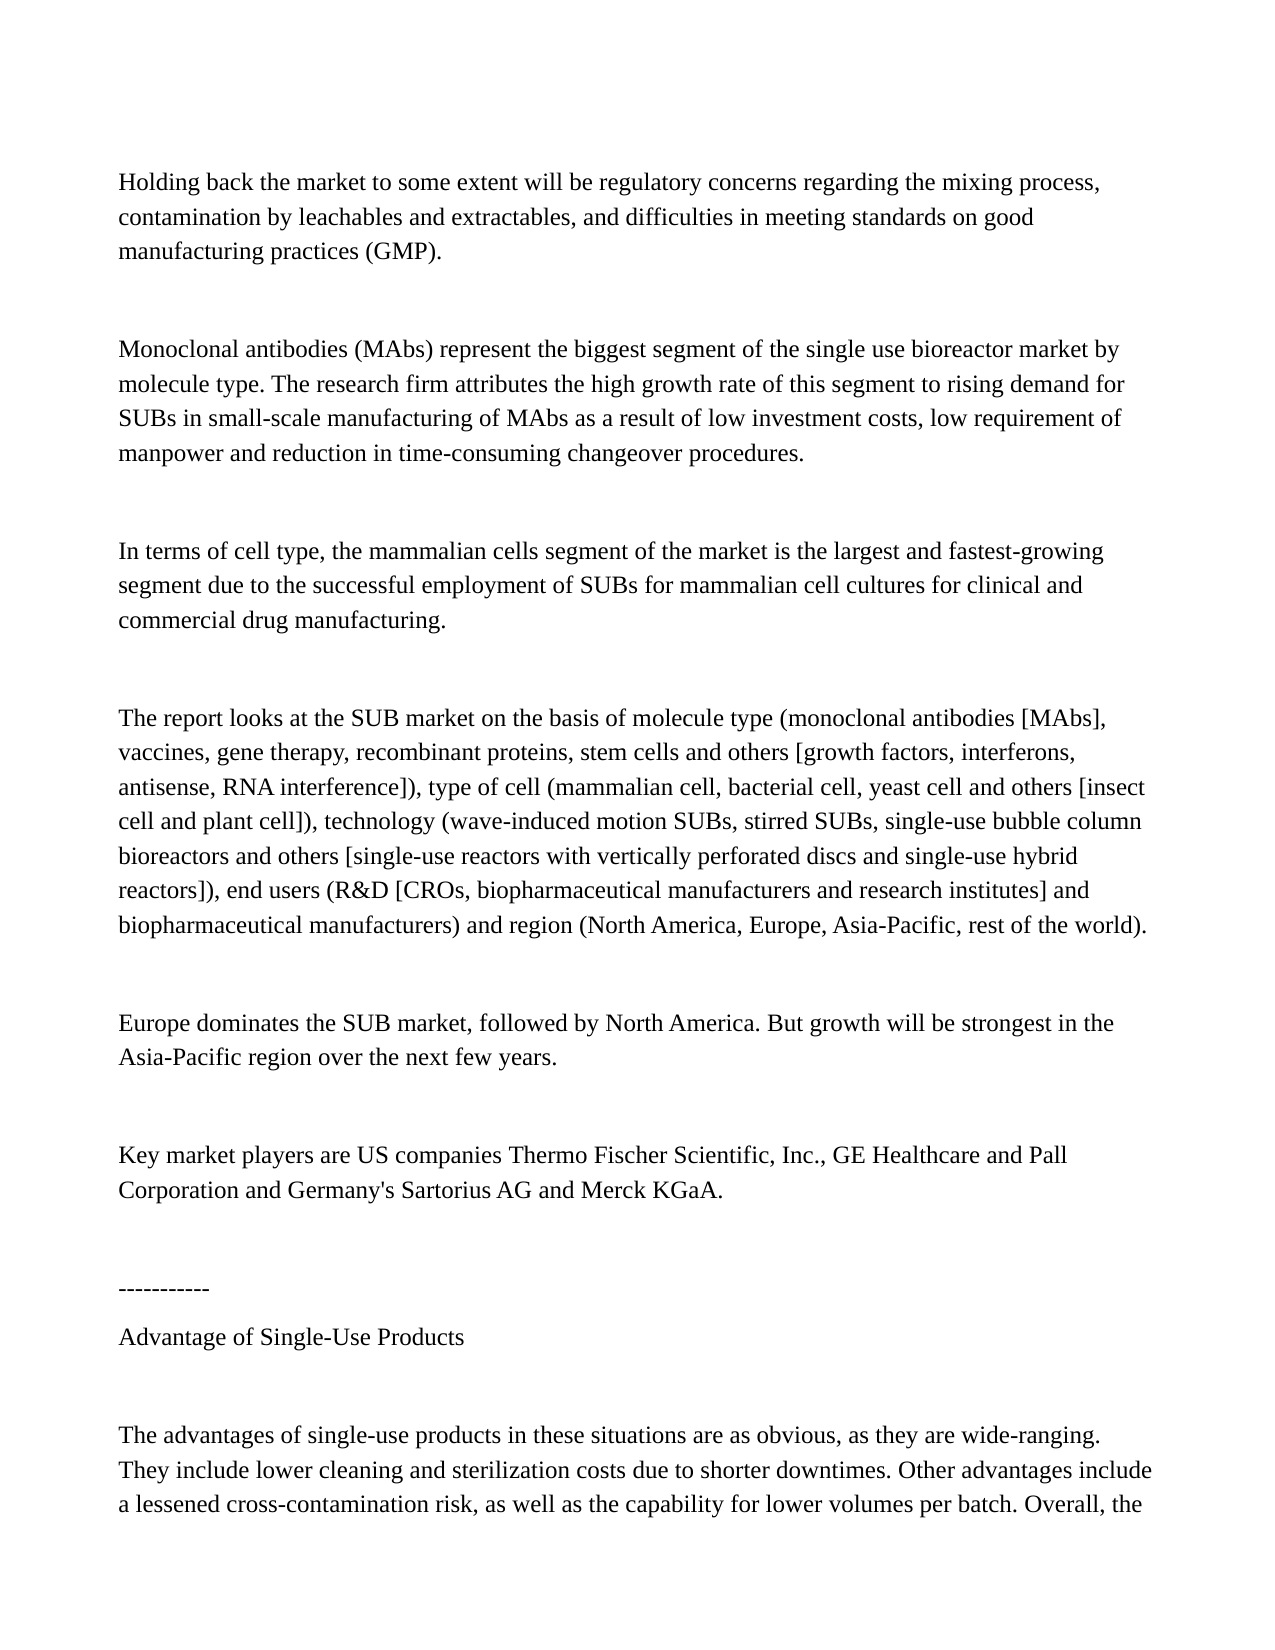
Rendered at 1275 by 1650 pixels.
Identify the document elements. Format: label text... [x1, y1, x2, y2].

text Monoclonal antibodies (MAbs) represent the biggest segment of the single use bioreactor market by molecule type. The research firm attributes the high growth rate of this segment to rising demand for SUBs in small-scale manufacturing of MAbs as a result of low investment costs, low requirement of manpower and reduction in time-consuming changeover procedures. [118, 334, 1157, 466]
text The advantages of single-use products in these situations are as obvious, as they are wide-ranging. They include lower cleaning and sterilization costs due to shorter downtimes. Other advantages include a lessened cross-contamination risk, as well as the capability for lower volumes per batch. Overall, the [118, 1420, 1157, 1518]
text Holding back the market to some extent will be regulatory concerns regarding the mixing process, contamination by leachables and extractables, and difficulties in meeting standards on good manufacturing practices (GMP). [118, 167, 1157, 265]
text ----------- [118, 1273, 1157, 1302]
text The report looks at the SUB market on the basis of molecule type (monoclonal antibodies [MAbs], vaccines, gene therapy, recombinant proteins, stem cells and others [growth factors, interferons, antisense, RNA interference]), type of cell (mammalian cell, bacterial cell, yeast cell and others [insect cell and plant cell]), technology (wave-induced motion SUBs, stirred SUBs, single-use bubble column bioreactors and others [single-use reactors with vertically perforated discs and single-use hybrid reactors]), end users (R&D [CROs, biopharmaceutical manufacturers and research institutes] and biopharmaceutical manufacturers) and region (North America, Europe, Asia-Pacific, rest of the world). [118, 703, 1157, 938]
text Advantage of Single-Use Products [118, 1322, 1157, 1351]
text In terms of cell type, the mammalian cells segment of the market is the largest and fastest-growing segment due to the successful employment of SUBs for mammalian cell cultures for clinical and commercial drug manufacturing. [118, 536, 1157, 633]
text Key market players are US companies Thermo Fischer Scientific, Inc., GE Healthcare and Pall Corporation and Germany's Sartorius AG and Merck KGaA. [118, 1141, 1157, 1204]
text Europe dominates the SUB market, followed by North America. But growth will be strongest in the Asia-Pacific region over the next few years. [118, 1008, 1157, 1071]
